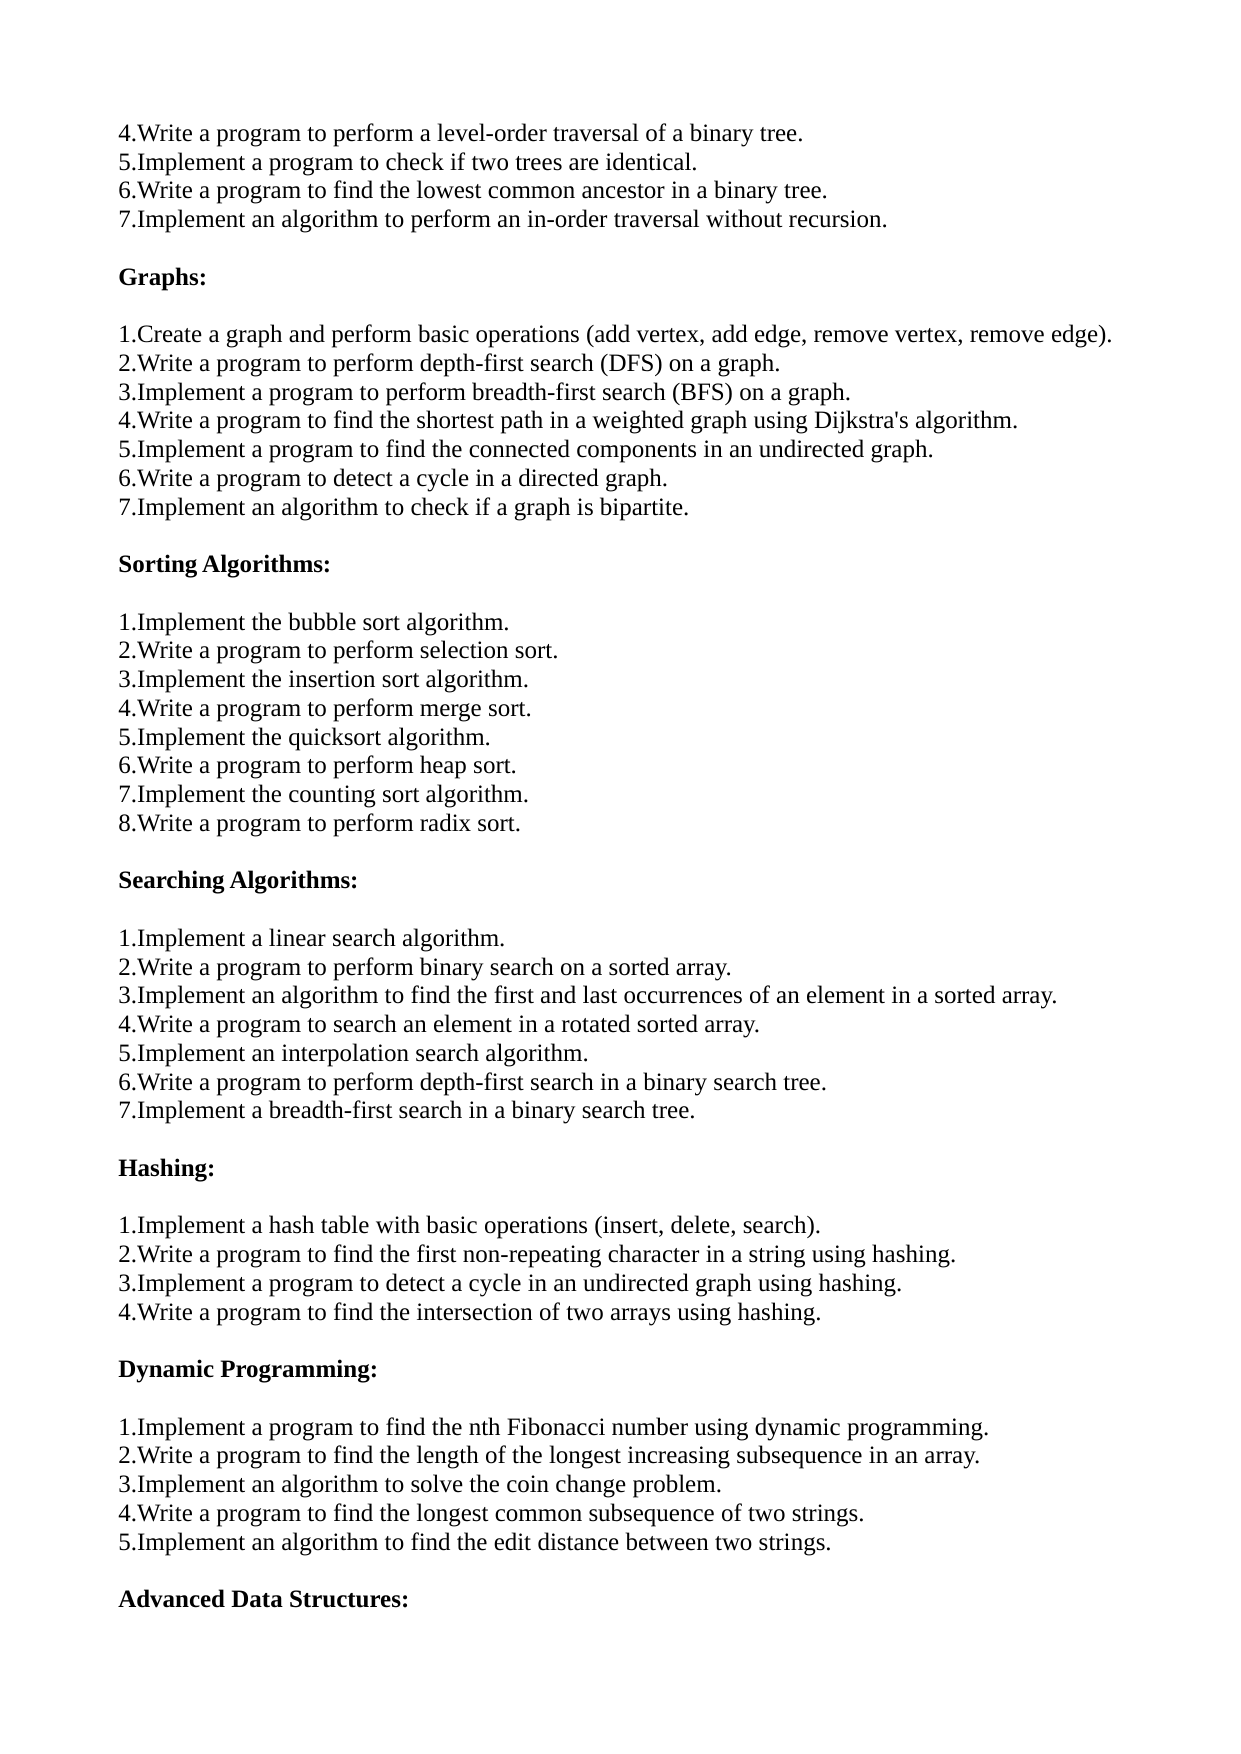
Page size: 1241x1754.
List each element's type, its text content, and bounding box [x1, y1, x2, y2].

text Dynamic Programming: [118, 1354, 1122, 1383]
text 8.Write a program to perform radix sort. [118, 808, 1122, 837]
text 6.Write a program to detect a cycle in a directed graph. [118, 463, 1122, 492]
text 5.Implement an interpolation search algorithm. [118, 1038, 1122, 1067]
text 7.Implement an algorithm to perform an in-order traversal without recursion. [118, 204, 1122, 233]
text Graphs: [118, 262, 1122, 291]
text 3.Implement an algorithm to solve the coin change problem. [118, 1469, 1122, 1498]
text 1.Implement a linear search algorithm. [118, 923, 1122, 952]
text 2.Write a program to perform binary search on a sorted array. [118, 952, 1122, 981]
text 3.Implement an algorithm to find the first and last occurrences of an element in a sorted array. [118, 981, 1122, 1009]
text 1.Implement a program to find the nth Fibonacci number using dynamic programming. [118, 1412, 1122, 1441]
text 3.Implement a program to perform breadth-first search (BFS) on a graph. [118, 377, 1122, 406]
text 1.Implement the bubble sort algorithm. [118, 607, 1122, 636]
text Sorting Algorithms: [118, 549, 1122, 578]
text 2.Write a program to find the first non-repeating character in a string using hashing. [118, 1239, 1122, 1268]
text Hashing: [118, 1153, 1122, 1182]
text 5.Implement a program to find the connected components in an undirected graph. [118, 434, 1122, 463]
text 4.Write a program to find the intersection of two arrays using hashing. [118, 1297, 1122, 1326]
text 6.Write a program to perform depth-first search in a binary search tree. [118, 1067, 1122, 1096]
text Advanced Data Structures: [118, 1584, 1122, 1613]
text 4.Write a program to find the longest common subsequence of two strings. [118, 1498, 1122, 1527]
text 2.Write a program to perform depth-first search (DFS) on a graph. [118, 348, 1122, 377]
text 3.Implement a program to detect a cycle in an undirected graph using hashing. [118, 1268, 1122, 1297]
text 3.Implement the insertion sort algorithm. [118, 664, 1122, 693]
text 2.Write a program to perform selection sort. [118, 636, 1122, 664]
text 6.Write a program to find the lowest common ancestor in a binary tree. [118, 176, 1122, 204]
text 1.Implement a hash table with basic operations (insert, delete, search). [118, 1211, 1122, 1239]
text 4.Write a program to find the shortest path in a weighted graph using Dijkstra's algorithm. [118, 406, 1122, 434]
text Searching Algorithms: [118, 866, 1122, 894]
text 4.Write a program to perform merge sort. [118, 693, 1122, 722]
text 5.Implement the quicksort algorithm. [118, 722, 1122, 751]
text 5.Implement an algorithm to find the edit distance between two strings. [118, 1527, 1122, 1556]
text 7.Implement an algorithm to check if a graph is bipartite. [118, 492, 1122, 521]
text 4.Write a program to search an element in a rotated sorted array. [118, 1009, 1122, 1038]
text 7.Implement a breadth-first search in a binary search tree. [118, 1096, 1122, 1124]
text 7.Implement the counting sort algorithm. [118, 779, 1122, 808]
text 2.Write a program to find the length of the longest increasing subsequence in an array. [118, 1441, 1122, 1469]
text 6.Write a program to perform heap sort. [118, 751, 1122, 779]
text 1.Create a graph and perform basic operations (add vertex, add edge, remove vertex, remove edge). [118, 319, 1122, 348]
text 5.Implement a program to check if two trees are identical. [118, 147, 1122, 176]
text 4.Write a program to perform a level-order traversal of a binary tree. [118, 118, 1122, 147]
